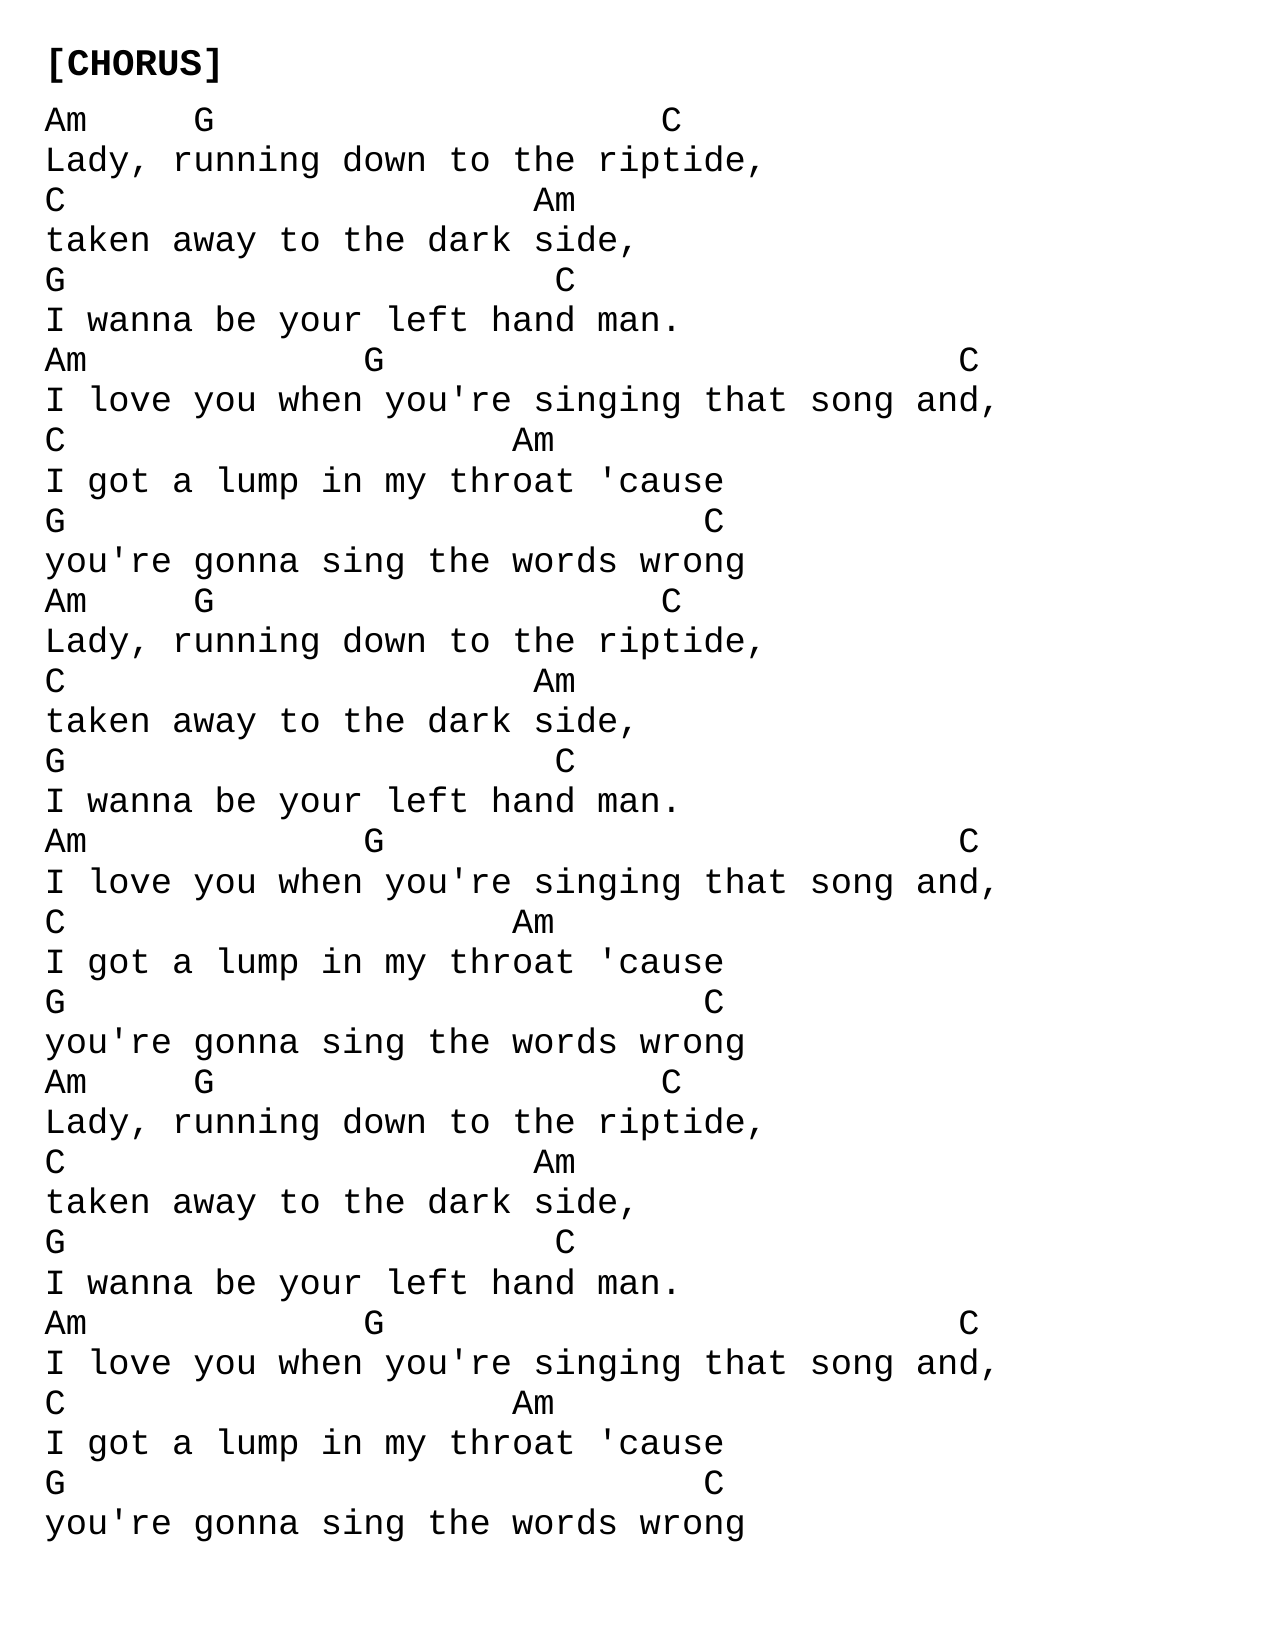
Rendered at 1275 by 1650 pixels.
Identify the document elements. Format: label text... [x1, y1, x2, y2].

text taken away to the dark side, [44, 1184, 1098, 1224]
text I love you when you're singing that song and, [44, 1345, 1098, 1385]
text C Am [44, 1385, 1098, 1425]
subtitle [CHORUS] [44, 44, 1098, 87]
text Lady, running down to the riptide, [44, 623, 1098, 663]
text G C [44, 262, 1098, 302]
text Am G C [44, 1305, 1098, 1345]
text I wanna be your left hand man. [44, 1264, 1098, 1305]
text I love you when you're singing that song and, [44, 863, 1098, 904]
text G C [44, 743, 1098, 783]
text C Am [44, 904, 1098, 944]
text you're gonna sing the words wrong [44, 1024, 1098, 1064]
text C Am [44, 663, 1098, 703]
text Am G C [44, 102, 1098, 142]
text C Am [44, 182, 1098, 222]
text you're gonna sing the words wrong [44, 543, 1098, 583]
text taken away to the dark side, [44, 703, 1098, 743]
text I got a lump in my throat 'cause [44, 944, 1098, 984]
text C Am [44, 1144, 1098, 1184]
text I wanna be your left hand man. [44, 783, 1098, 823]
text you're gonna sing the words wrong [44, 1505, 1098, 1545]
text Am G C [44, 1064, 1098, 1104]
text G C [44, 1465, 1098, 1505]
text Am G C [44, 342, 1098, 382]
text C Am [44, 422, 1098, 462]
text I love you when you're singing that song and, [44, 382, 1098, 422]
text Am G C [44, 583, 1098, 623]
text taken away to the dark side, [44, 222, 1098, 262]
text G C [44, 503, 1098, 543]
text G C [44, 1224, 1098, 1264]
text Lady, running down to the riptide, [44, 142, 1098, 182]
text Am G C [44, 823, 1098, 863]
text I wanna be your left hand man. [44, 302, 1098, 342]
text I got a lump in my throat 'cause [44, 462, 1098, 503]
text G C [44, 984, 1098, 1024]
text I got a lump in my throat 'cause [44, 1425, 1098, 1465]
text Lady, running down to the riptide, [44, 1104, 1098, 1144]
